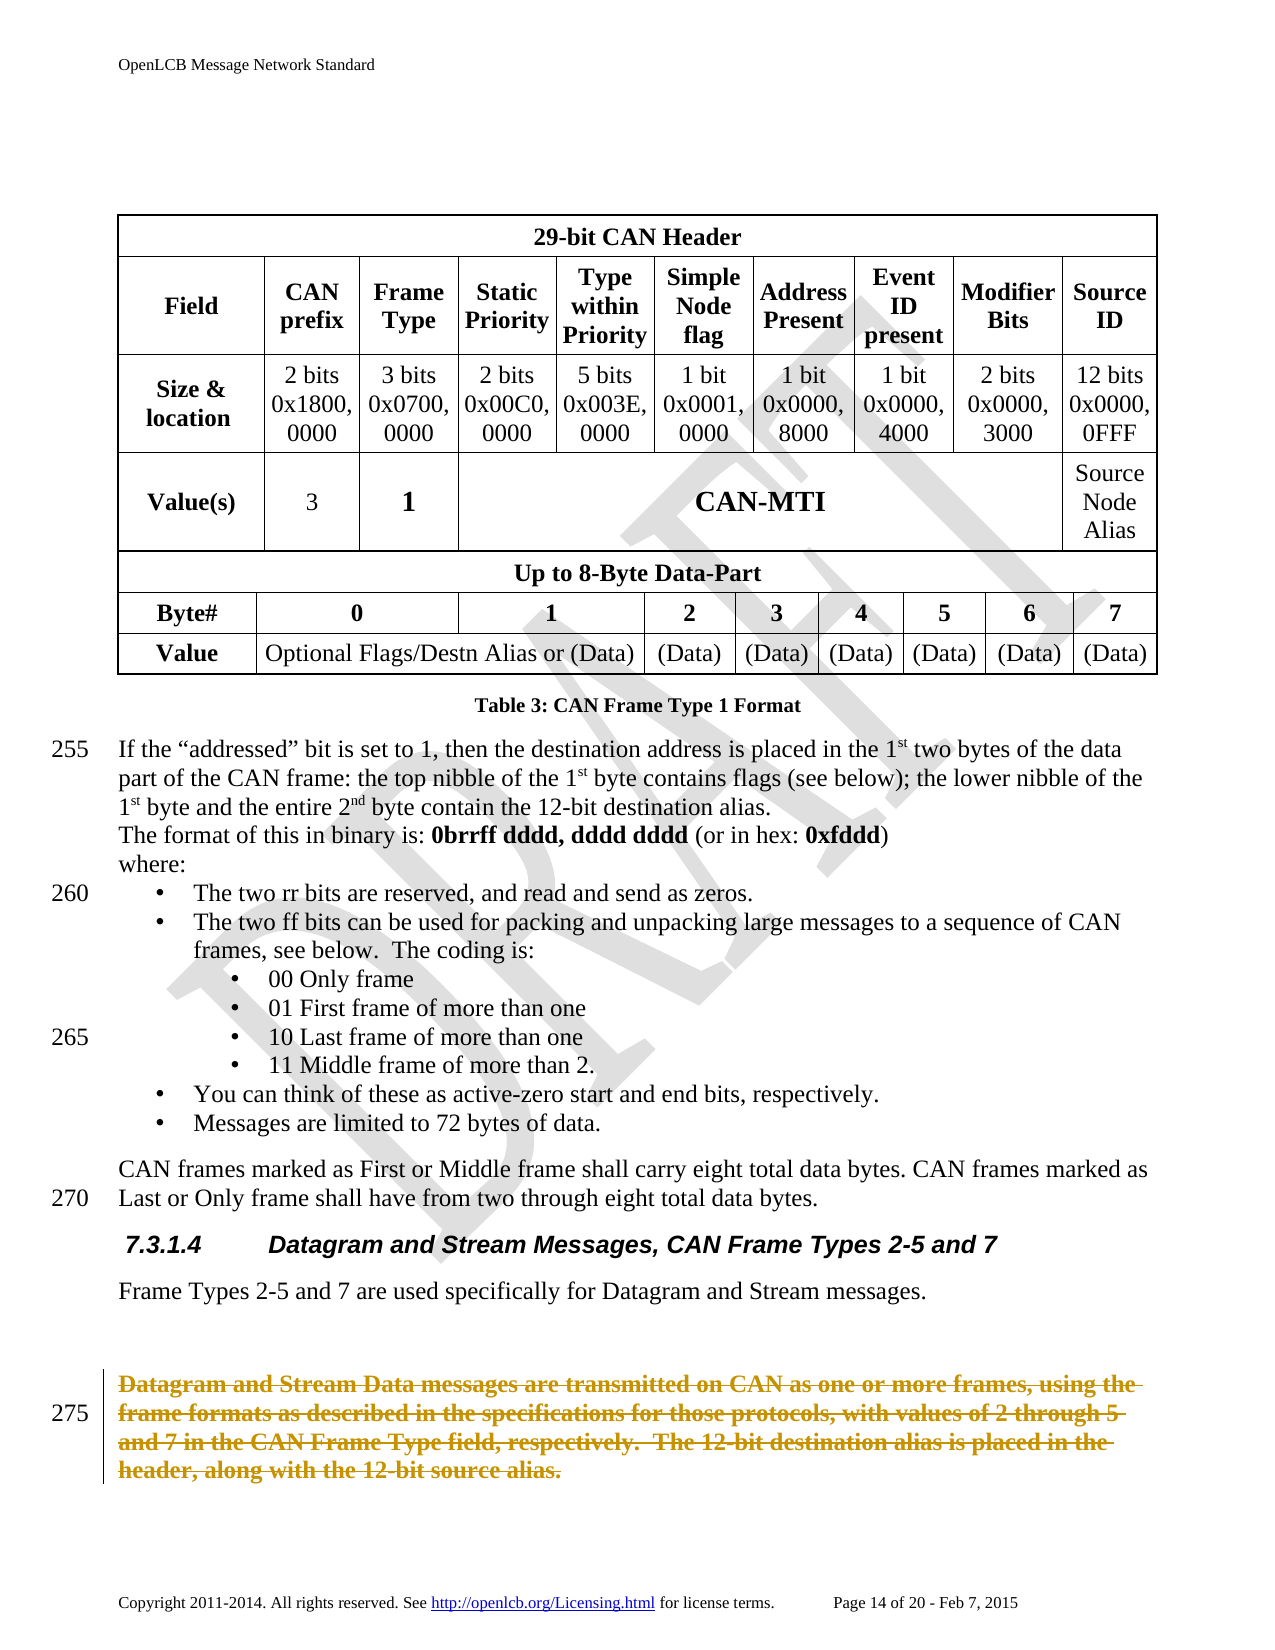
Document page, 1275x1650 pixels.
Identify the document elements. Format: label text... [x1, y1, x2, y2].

list The two rr bits are reserved, and read and send as zeros. [714, 878, 1157, 907]
list 00 Only frame [529, 964, 672, 993]
table_cell 1 bit 0x0000, 8000 [754, 355, 799, 400]
text If the “addressed” bit is set to 1, then the destination address is placed in the 1st two bytes of the data part of the CAN frame: the top nibble of the 1st byte contains flags (see below); the lower nibble of the 1st byte and the entire 2nd byte contain the 12-bit destination alias. [728, 734, 1157, 821]
table_cell CAN-MTI [916, 453, 1062, 550]
table_cell Value(s) [119, 453, 264, 550]
text If the “addressed” bit is set to 1, then the destination address is placed in the 1st two bytes of the data part of the CAN frame: the top nibble of the 1st byte contains flags (see below); the lower nibble of the 1st byte and the entire 2nd byte contain the 12-bit destination alias. [614, 734, 713, 809]
list Messages are limited to 72 bytes of data. [530, 1108, 1157, 1137]
table_cell (Data) [758, 646, 767, 660]
table_cell (Data) [736, 634, 792, 673]
table_cell Up to 8-Byte Data-Part [119, 552, 711, 592]
table_header 29-bit CAN Header [119, 216, 1156, 256]
table_cell Static Priority [459, 257, 556, 354]
table_cell Byte# [119, 593, 256, 632]
table_cell 5 bits 0x003E, 0000 [557, 355, 654, 452]
table_cell 0 [257, 593, 458, 632]
text The format of this in binary is: 0brrff dddd, dddd dddd (or in hex: 0xfddd) where: [531, 821, 693, 878]
table_cell Frame Type [360, 257, 458, 354]
table_cell Up to 8-Byte Data-Part [1015, 552, 1156, 592]
list 00 Only frame [422, 964, 515, 993]
text CAN frames marked as First or Middle frame shall carry eight total data bytes. CAN frames marked as Last or Only frame shall have from two through eight total data bytes. [118, 1154, 424, 1212]
table_cell Size & location [119, 355, 264, 452]
table_cell [1056, 593, 1073, 604]
text CAN frames marked as First or Middle frame shall carry eight total data bytes. CAN frames marked as Last or Only frame shall have from two through eight total data bytes. [495, 1154, 1157, 1212]
table_cell 7 [1075, 593, 1156, 632]
table_cell (Data) [1074, 634, 1156, 673]
table_cell [1074, 593, 1085, 600]
list 01 First frame of more than one [558, 993, 1157, 1022]
table_cell (Data) [819, 634, 903, 673]
list 11 Middle frame of more than 2. [627, 1051, 1157, 1079]
table_cell 1 bit 0x0000,4000 [855, 355, 953, 452]
text Table 3: CAN Frame Type 1 Format [585, 693, 647, 717]
list 10 Last frame of more than one [587, 1022, 1157, 1051]
text The format of this in binary is: 0brrff dddd, dddd dddd (or in hex: 0xfddd) where: [829, 821, 1157, 878]
list You can think of these as active-zero start and end bits, respectively. [598, 1079, 1157, 1108]
table_cell CAN prefix [265, 257, 359, 354]
table_cell Optional Flags/Destn Alias or (Data) [581, 634, 644, 673]
table_cell Type within Priority [557, 257, 654, 354]
table_cell 3 [265, 453, 359, 550]
list You can think of these as active-zero start and end bits, respectively. [517, 1079, 596, 1108]
text Table 3: CAN Frame Type 1 Format [118, 693, 582, 717]
text Datagram and Stream Data messages are transmitted on CAN as one or more frames, using the frame formats as described in the specifications for those protocols, with values of 2 through 5 and 7 in the CAN Frame Type field, respectively. The 12-bit destination alias is placed in the header, along with the 12-bit source alias. [118, 1369, 1157, 1484]
text The format of this in binary is: 0brrff dddd, dddd dddd (or in hex: 0xfddd) where: [686, 821, 828, 878]
table_cell Field [119, 257, 264, 354]
text The format of this in binary is: 0brrff dddd, dddd dddd (or in hex: 0xfddd) where: [386, 821, 527, 878]
table_cell Simple Node flag [655, 257, 753, 354]
table_cell Event ID present [855, 257, 953, 354]
table_cell CAN-MTI [678, 453, 970, 550]
table_cell (Data) [645, 634, 735, 673]
list The two rr bits are reserved, and read and send as zeros. [443, 878, 528, 907]
table_cell Up to 8-Byte Data-Part [816, 552, 1012, 592]
list The two rr bits are reserved, and read and send as zeros. [555, 878, 713, 907]
text CAN frames marked as First or Middle frame shall carry eight total data bytes. CAN frames marked as Last or Only frame shall have from two through eight total data bytes. [409, 1154, 505, 1198]
table_cell 4 [819, 593, 827, 601]
table_cell Address Present [754, 257, 854, 354]
list You can think of these as active-zero start and end bits, respectively. [156, 1079, 320, 1108]
table_cell CAN-MTI [459, 453, 701, 550]
list The two ff bits can be used for packing and unpacking large messages to a sequence of CAN frames, see below. The coding is: [734, 907, 1157, 964]
table_cell 12 bits 0x0000,0FFF [1063, 355, 1156, 452]
list 11 Middle frame of more than 2. [231, 1051, 291, 1079]
table_cell Up to 8-Byte Data-Part [714, 552, 831, 592]
table_cell 1 bit 0x0000, 8000 [828, 355, 854, 391]
list 11 Middle frame of more than 2. [306, 1051, 481, 1079]
list 10 Last frame of more than one [478, 1022, 573, 1051]
text The format of this in binary is: 0brrff dddd, dddd dddd (or in hex: 0xfddd) where: [118, 821, 400, 878]
table_cell [736, 617, 751, 632]
table_cell 2 bits 0x0000, 3000 [954, 355, 1062, 452]
text Frame Types 2-5 and 7 are used specifically for Datagram and Stream messages. [118, 1276, 1157, 1305]
table_cell Optional Flags/Destn Alias or (Data) [257, 634, 551, 673]
table_cell Value [119, 634, 256, 673]
list Messages are limited to 72 bytes of data. [156, 1108, 349, 1137]
table_cell 1 [360, 453, 458, 550]
text Table 3: CAN Frame Type 1 Format [855, 693, 1157, 717]
list 00 Only frame [713, 964, 1157, 993]
list 01 First frame of more than one [248, 993, 434, 1022]
table_cell Source ID [1063, 257, 1156, 354]
list 11 Middle frame of more than 2. [500, 1051, 597, 1079]
table_cell 2 bits 0x00C0, 0000 [459, 355, 556, 452]
table_cell 1 bit 0x0001,0000 [655, 355, 753, 452]
table_cell 3 bits 0x0700, 0000 [360, 355, 458, 452]
table_cell (Data) [904, 634, 985, 673]
table_cell 1 bit 0x0000, 8000 [769, 386, 854, 452]
subtitle Datagram and Stream Messages, CAN Frame Types 2-5 and 7 [448, 1230, 1157, 1258]
text If the “addressed” bit is set to 1, then the destination address is placed in the 1st two bytes of the data part of the CAN frame: the top nibble of the 1st byte contains flags (see below); the lower nibble of the 1st byte and the entire 2nd byte contain the 12-bit destination alias. [118, 734, 653, 821]
list 01 First frame of more than one [452, 993, 544, 1022]
list Messages are limited to 72 bytes of data. [363, 1108, 506, 1137]
list 10 Last frame of more than one [231, 1022, 263, 1051]
table_cell 5 [904, 593, 985, 632]
table_cell Modifier Bits [954, 257, 1062, 354]
list The two rr bits are reserved, and read and send as zeros. [156, 878, 429, 907]
list 10 Last frame of more than one [277, 1022, 460, 1051]
table_cell 4 [828, 609, 879, 632]
list The two ff bits can be used for packing and unpacking large messages to a sequence of CAN frames, see below. The coding is: [572, 907, 734, 964]
table_cell 2 bits 0x1800, 0000 [265, 355, 359, 452]
table_cell Source Node Alias [1063, 453, 1156, 550]
list The two ff bits can be used for packing and unpacking large messages to a sequence of CAN frames, see below. The coding is: [340, 907, 486, 964]
list The two ff bits can be used for packing and unpacking large messages to a sequence of CAN frames, see below. The coding is: [516, 926, 614, 964]
subtitle Datagram and Stream Messages, CAN Frame Types 2-5 and 7 [118, 1230, 441, 1258]
list The two ff bits can be used for packing and unpacking large messages to a sequence of CAN frames, see below. The coding is: [156, 907, 252, 964]
list The two ff bits can be used for packing and unpacking large messages to a sequence of CAN frames, see below. The coding is: [230, 931, 370, 964]
table_cell 6 [986, 593, 1046, 632]
table_cell 4 [857, 593, 903, 632]
list You can think of these as active-zero start and end bits, respectively. [334, 1079, 498, 1108]
list 00 Only frame [231, 964, 405, 993]
table_cell 2 [645, 593, 735, 632]
table_cell (Data) [986, 634, 1073, 673]
table_cell 1 [459, 593, 644, 632]
text Table 3: CAN Frame Type 1 Format [668, 693, 836, 717]
table_cell 3 [755, 593, 818, 629]
